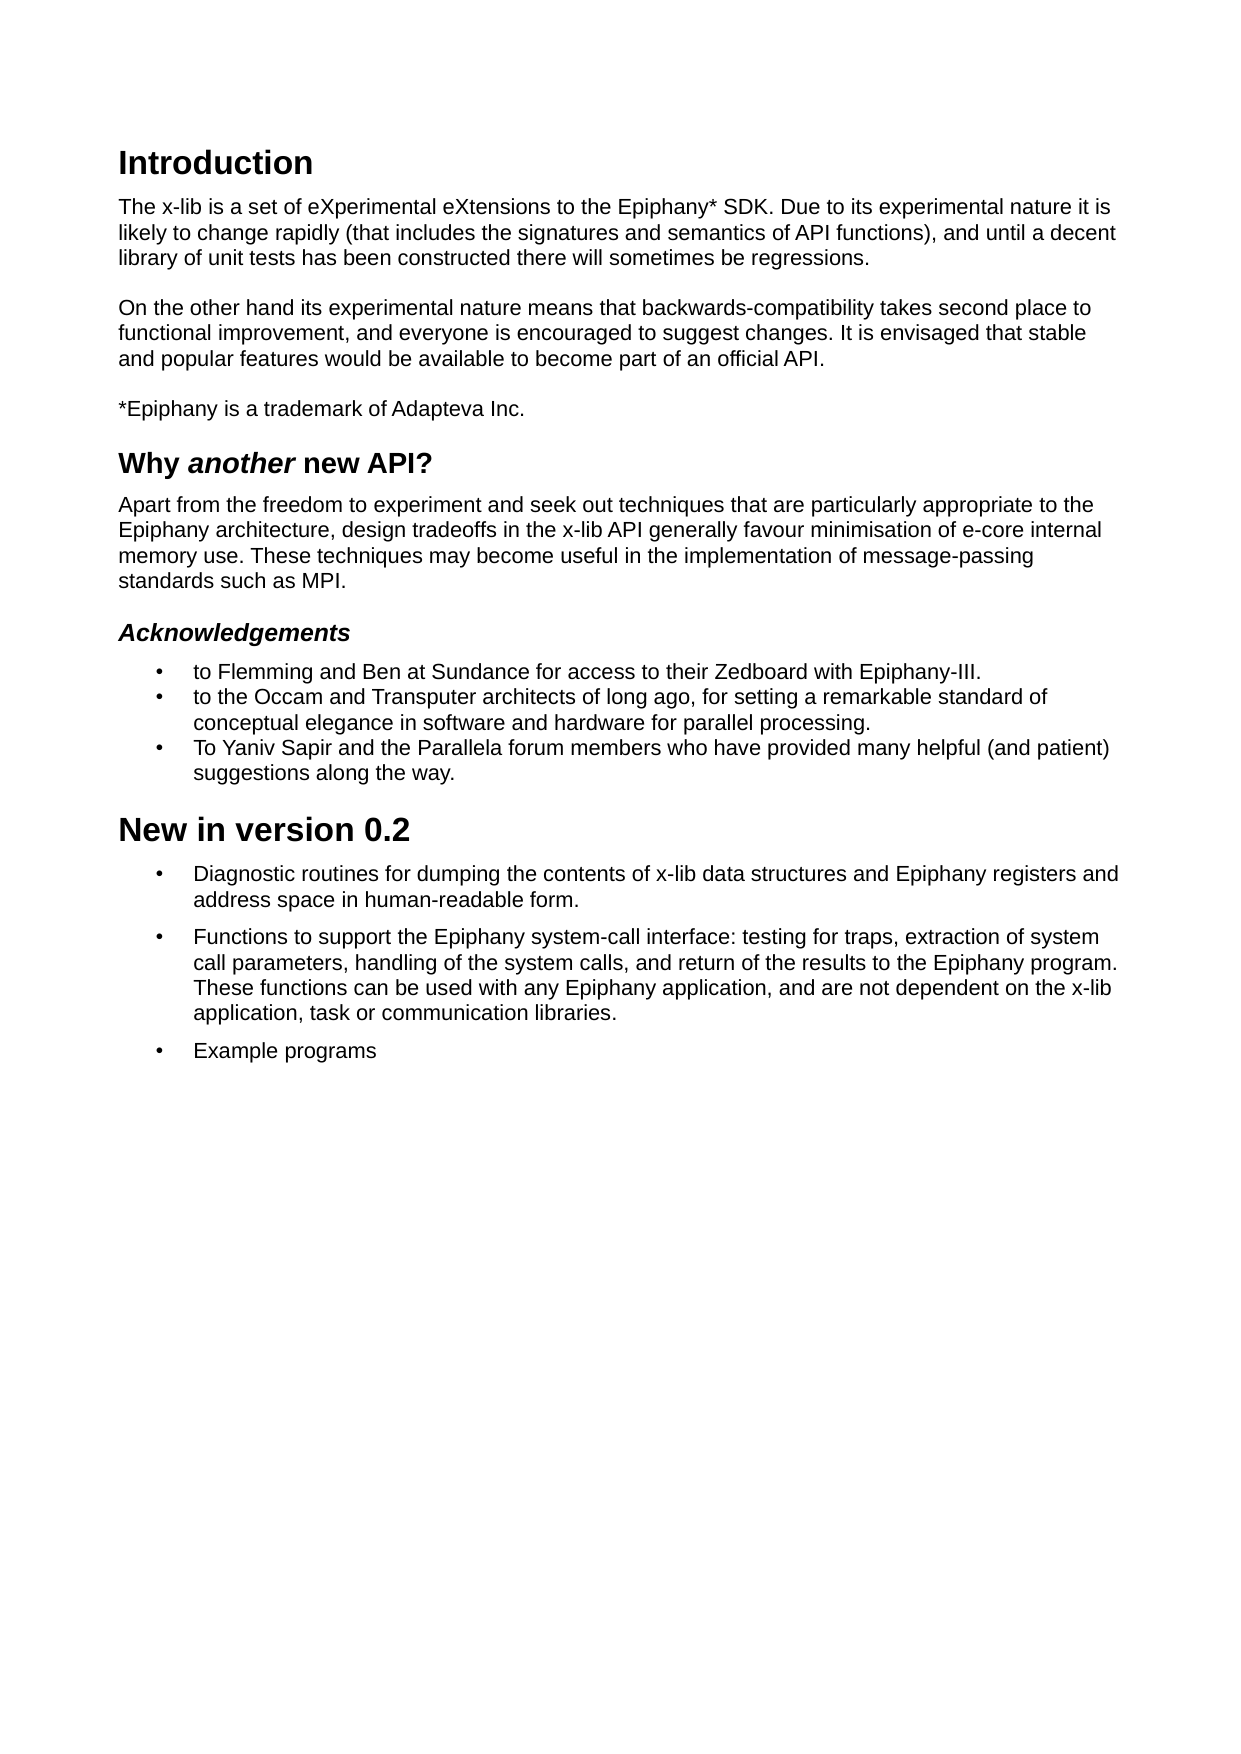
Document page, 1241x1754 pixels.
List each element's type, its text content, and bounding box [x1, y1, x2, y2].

subtitle Introduction [118, 143, 1122, 182]
list To Yaniv Sapir and the Parallela forum members who have provided many helpful (and patient) suggestions along the way. [156, 735, 1122, 785]
text Apart from the freedom to experiment and seek out techniques that are particularly appropriate to the Epiphany architecture, design tradeoffs in the x-lib API generally favour minimisation of e-core internal memory use. These techniques may become useful in the implementation of message-passing standards such as MPI. [118, 492, 1122, 593]
list to the Occam and Transputer architects of long ago, for setting a remarkable standard of conceptual elegance in software and hardware for parallel processing. [156, 684, 1122, 735]
list Functions to support the Epiphany system-call interface: testing for traps, extraction of system call parameters, handling of the system calls, and return of the results to the Epiphany program. These functions can be used with any Epiphany application, and are not dependent on the x-lib application, task or communication libraries. [156, 924, 1122, 1025]
subtitle New in version 0.2 [118, 810, 1122, 849]
list Diagnostic routines for dumping the contents of x-lib data structures and Epiphany registers and address space in human-readable form. [156, 861, 1122, 912]
text The x-lib is a set of eXperimental eXtensions to the Epiphany* SDK. Due to its experimental nature it is likely to change rapidly (that includes the signatures and semantics of API functions), and until a decent library of unit tests has been constructed there will sometimes be regressions. [118, 194, 1122, 270]
text *Epiphany is a trademark of Adapteva Inc. [118, 396, 1122, 421]
subtitle Acknowledgements [118, 618, 1122, 647]
subtitle Why another new API? [118, 446, 1122, 480]
text On the other hand its experimental nature means that backwards-compatibility takes second place to functional improvement, and everyone is encouraged to suggest changes. It is envisaged that stable and popular features would be available to become part of an official API. [118, 295, 1122, 371]
list to Flemming and Ben at Sundance for access to their Zedboard with Epiphany-III. [156, 659, 1122, 684]
list Example programs [156, 1037, 1122, 1063]
